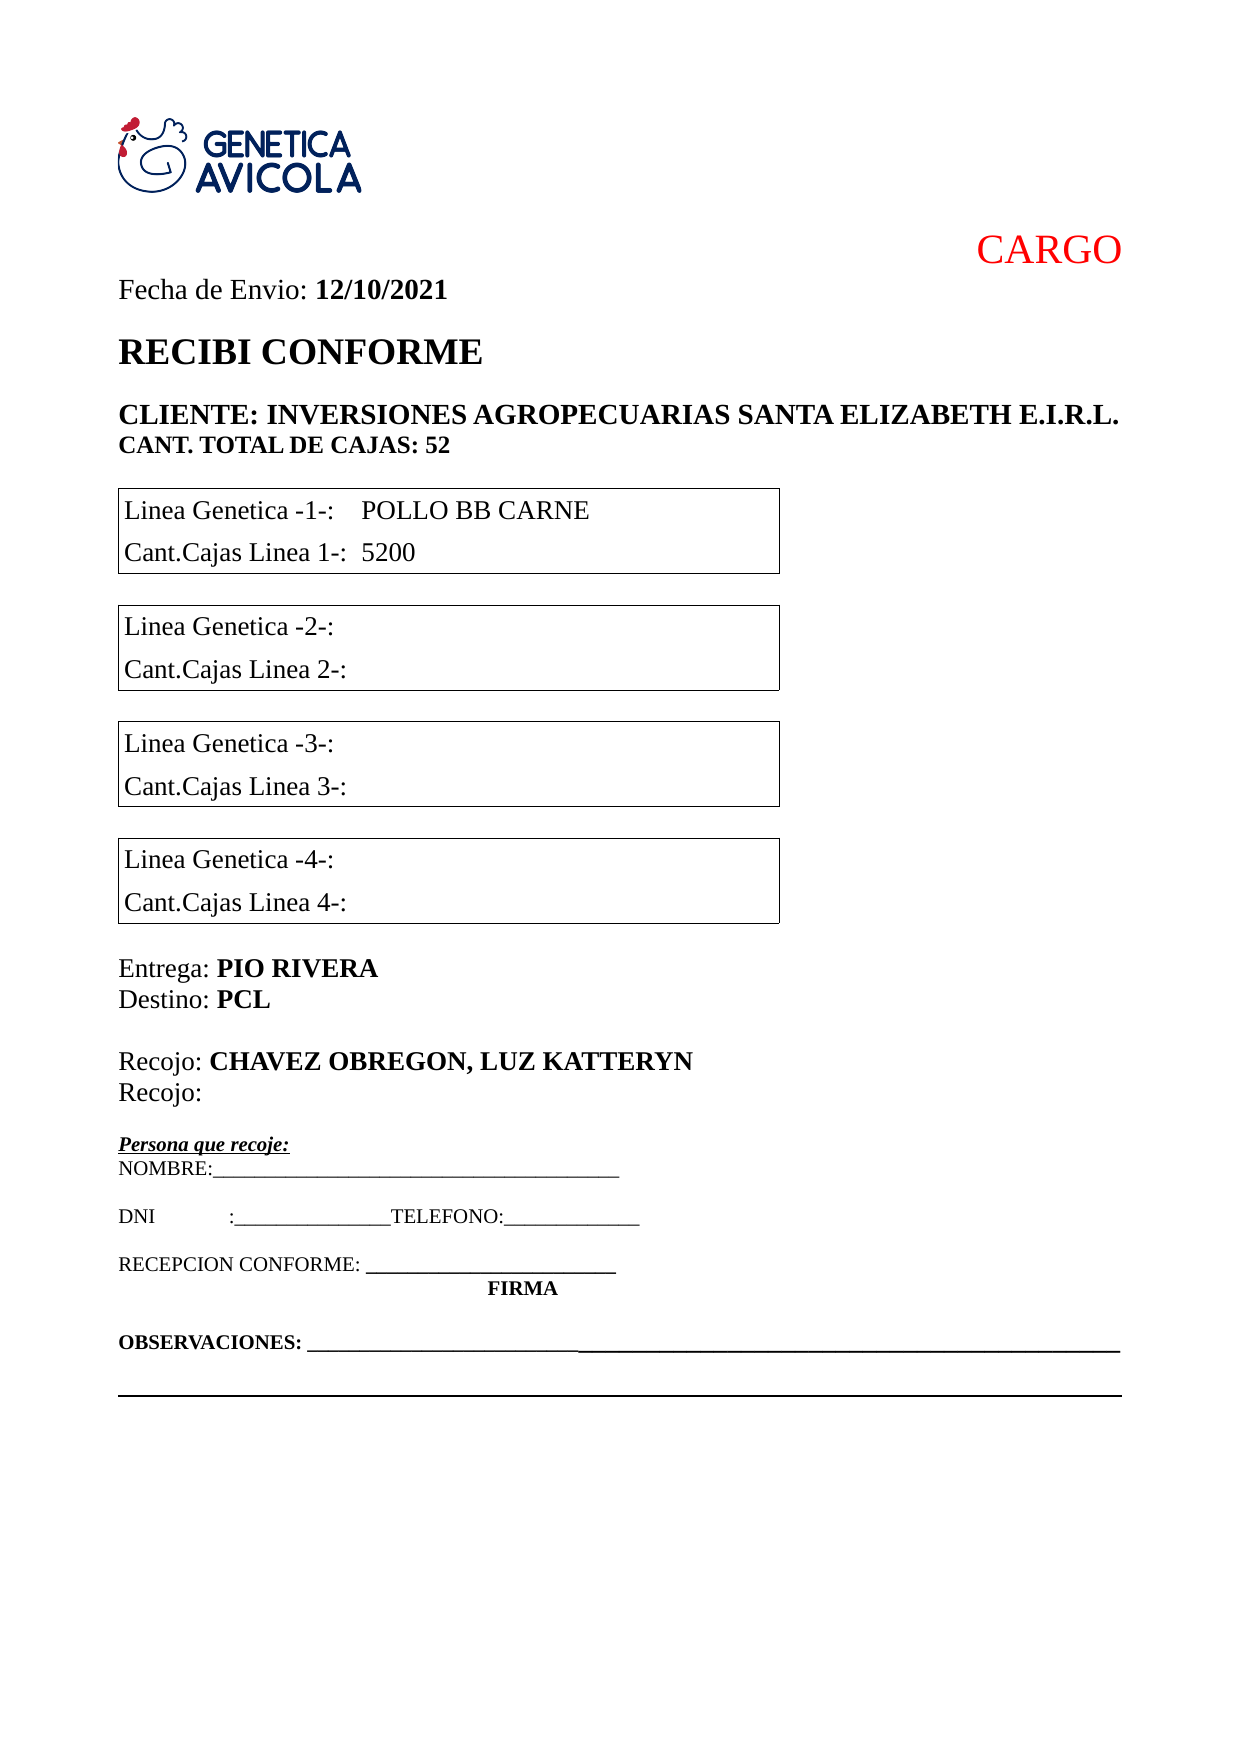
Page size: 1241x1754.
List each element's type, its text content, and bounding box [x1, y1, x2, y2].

table_cell [356, 764, 779, 806]
table_cell [356, 880, 779, 923]
text CLIENTE: INVERSIONES AGROPECUARIAS SANTA ELIZABETH E.I.R.L. [118, 397, 1122, 431]
table_cell Cant.Cajas Linea 4-: [119, 880, 356, 923]
text Persona que recoje: [118, 1132, 1122, 1156]
text Destino: PCL [118, 983, 1122, 1014]
table_cell Cant.Cajas Linea 1-: [119, 531, 356, 573]
table_header POLLO BB CARNE [356, 489, 779, 531]
text CARGO [118, 224, 1122, 272]
table_cell [356, 807, 779, 838]
text Recojo: CHAVEZ OBREGON, LUZ KATTERYN [118, 1045, 1122, 1076]
table_cell [118, 691, 356, 721]
table_cell [356, 691, 779, 721]
text CANT. TOTAL DE CAJAS: 52 [118, 431, 1122, 459]
table_cell [356, 606, 779, 647]
table_cell Cant.Cajas Linea 3-: [119, 764, 356, 806]
text Entrega: PIO RIVERA [118, 952, 1122, 983]
text NOMBRE:_______________________________________ [118, 1156, 1122, 1180]
text FIRMA [118, 1276, 1122, 1300]
table_cell [356, 722, 779, 764]
table_cell [356, 839, 779, 880]
table_cell [118, 574, 356, 604]
picture [117, 117, 362, 193]
table_header Linea Genetica -1-: [119, 489, 356, 531]
text Fecha de Envio: 12/10/2021 [118, 272, 1122, 306]
text DNI :_______________TELEFONO:_____________ [118, 1204, 1122, 1228]
table_cell 5200 [356, 531, 779, 573]
table_cell Linea Genetica -3-: [119, 722, 356, 764]
table_cell [356, 647, 779, 690]
table_cell Linea Genetica -4-: [119, 839, 356, 880]
text Recojo: [118, 1076, 1122, 1108]
text RECEPCION CONFORME: ________________________ [118, 1252, 1122, 1276]
table_cell [356, 574, 779, 604]
table_cell Cant.Cajas Linea 2-: [119, 647, 356, 690]
text RECIBI CONFORME [118, 330, 1122, 373]
table_cell Linea Genetica -2-: [119, 606, 356, 647]
text OBSERVACIONES: __________________________________________________________________ [118, 1324, 1122, 1355]
table_cell [118, 807, 356, 838]
